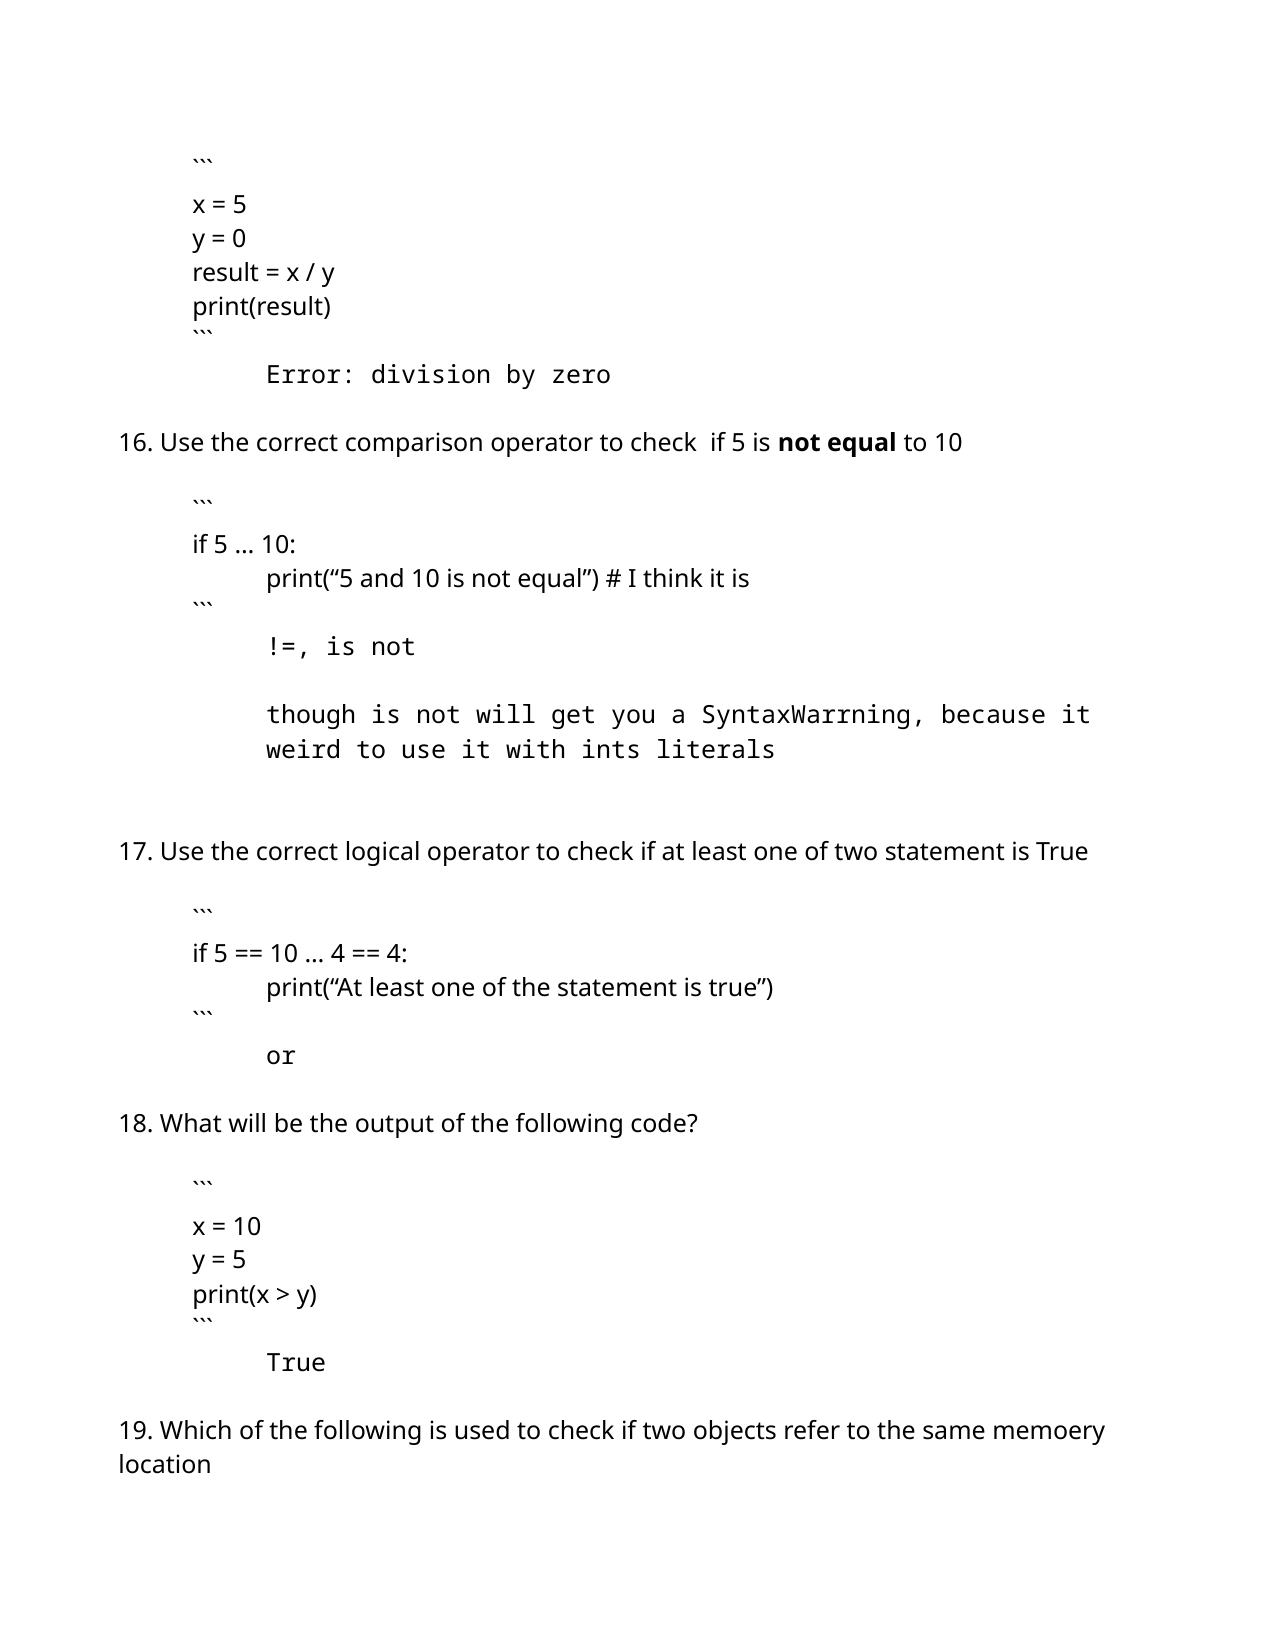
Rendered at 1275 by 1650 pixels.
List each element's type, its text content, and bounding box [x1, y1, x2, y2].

text result = x / y [118, 254, 1157, 288]
text True [118, 1344, 1157, 1378]
text ``` [118, 322, 1157, 357]
text 19. Which of the following is used to check if two objects refer to the same memoery location [118, 1412, 1157, 1481]
text or [118, 1038, 1157, 1072]
text 17. Use the correct logical operator to check if at least one of two statement is True [118, 833, 1157, 867]
text x = 5 [118, 186, 1157, 220]
text print(“5 and 10 is not equal”) # I think it is [118, 561, 1157, 595]
text if 5 … 10: [118, 527, 1157, 561]
text y = 0 [118, 220, 1157, 254]
text if 5 == 10 … 4 == 4: [118, 936, 1157, 970]
text print(“At least one of the statement is true”) [118, 970, 1157, 1004]
text ``` [118, 1310, 1157, 1344]
text !=, is not [118, 629, 1157, 663]
text print(x > y) [118, 1276, 1157, 1310]
text print(result) [118, 288, 1157, 322]
text ``` [118, 902, 1157, 936]
text Error: division by zero [118, 357, 1157, 391]
text ``` [118, 1174, 1157, 1208]
text ``` [118, 152, 1157, 186]
text 18. What will be the output of the following code? [118, 1106, 1157, 1140]
text x = 10 [118, 1208, 1157, 1242]
text 16. Use the correct comparison operator to check if 5 is not equal to 10 [118, 425, 1157, 459]
text ``` [118, 493, 1157, 527]
text ``` [118, 1004, 1157, 1038]
text ``` [118, 595, 1157, 629]
text though is not will get you a SyntaxWarrning, because it weird to use it with ints literals [118, 697, 1157, 765]
text y = 5 [118, 1242, 1157, 1276]
